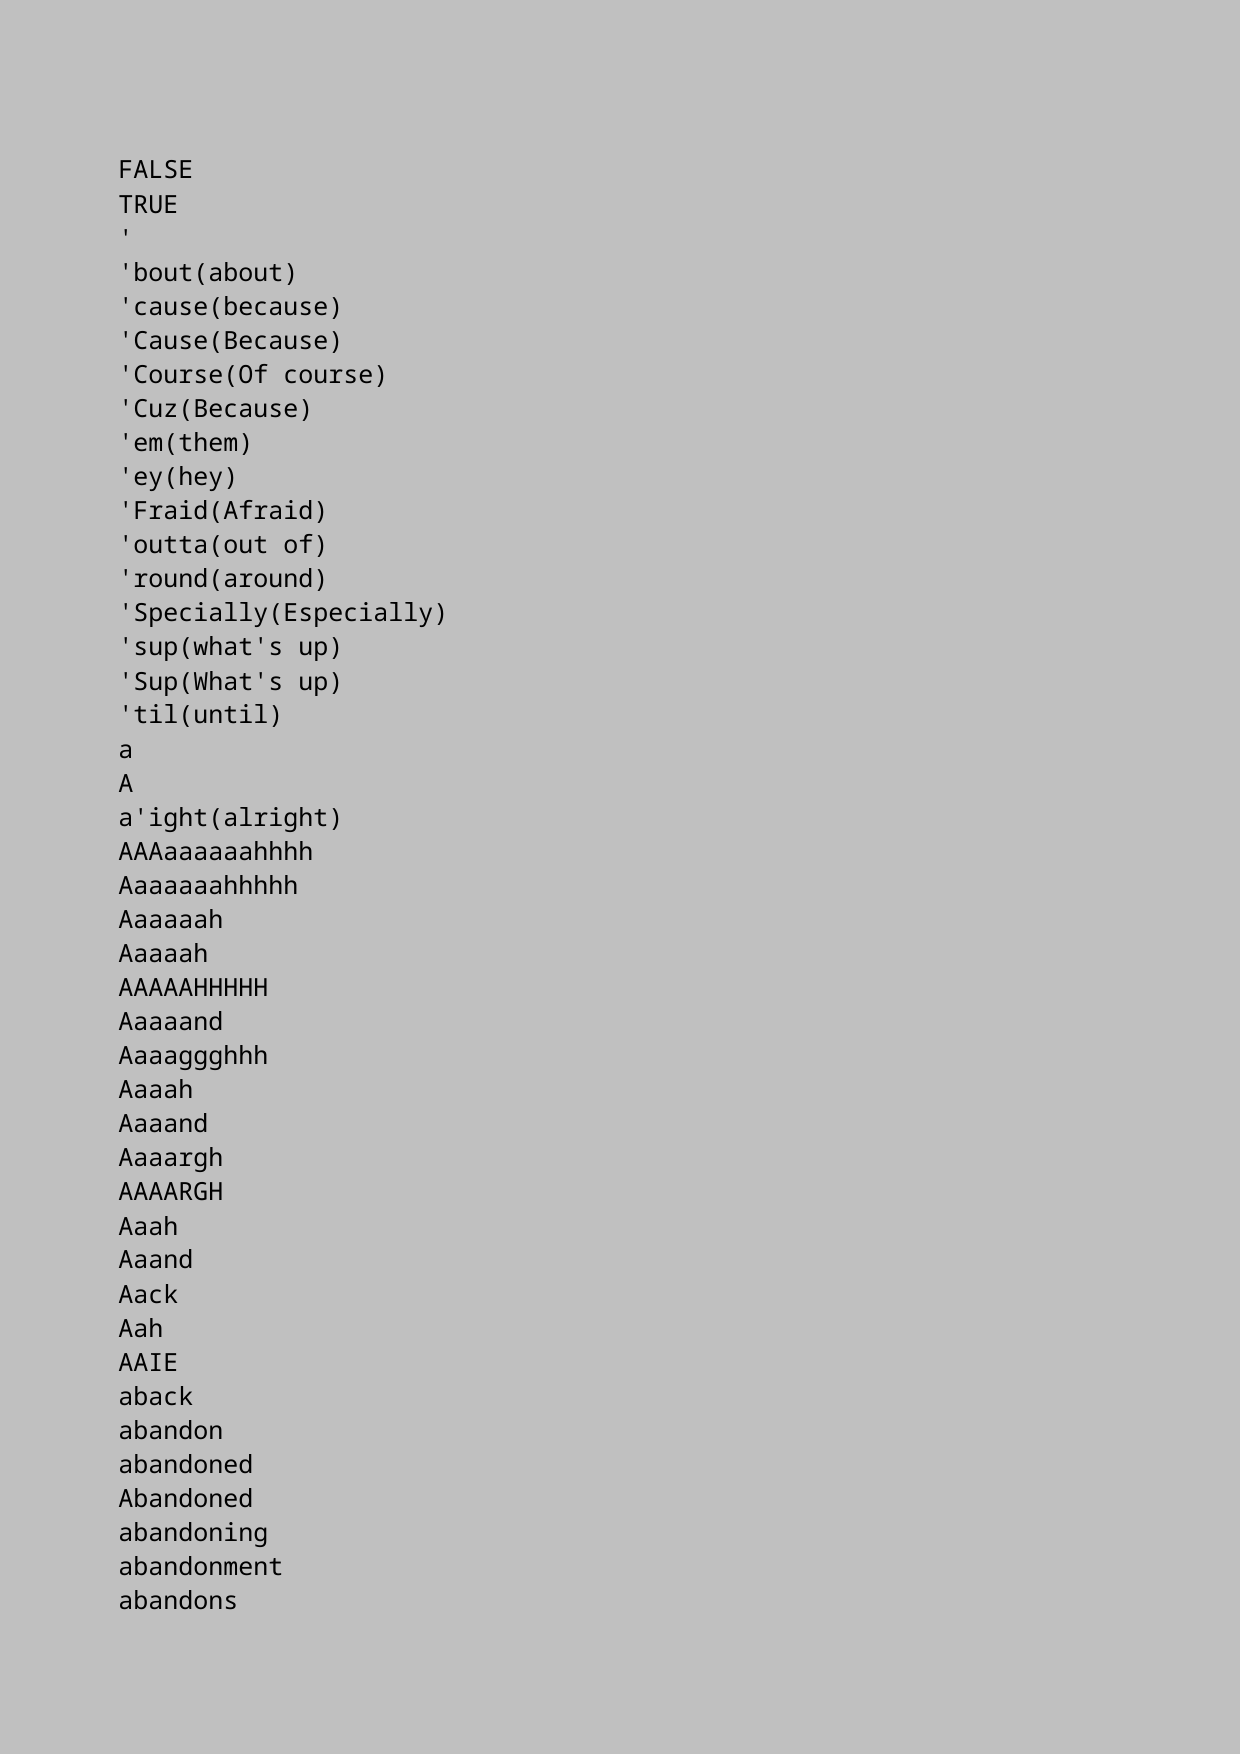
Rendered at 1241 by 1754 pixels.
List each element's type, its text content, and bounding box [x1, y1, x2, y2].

text Aaaaaaahhhhh [118, 867, 1122, 902]
text 'cause(because) [118, 288, 1122, 322]
text abandonment [118, 1549, 1122, 1583]
text 'til(until) [118, 697, 1122, 731]
text AAIE [118, 1344, 1122, 1378]
text AAAaaaaaahhhh [118, 833, 1122, 867]
text a [118, 731, 1122, 765]
text 'bout(about) [118, 254, 1122, 288]
text abandoned [118, 1447, 1122, 1481]
text 'Cuz(Because) [118, 391, 1122, 425]
text Aaaargh [118, 1140, 1122, 1174]
text 'Fraid(Afraid) [118, 493, 1122, 527]
text 'Sup(What's up) [118, 663, 1122, 697]
text Aaah [118, 1208, 1122, 1242]
text A [118, 765, 1122, 799]
text Aaaaah [118, 936, 1122, 970]
text aback [118, 1378, 1122, 1412]
text ' [118, 220, 1122, 254]
text Aaaand [118, 1106, 1122, 1140]
text 'Course(Of course) [118, 357, 1122, 391]
text 'round(around) [118, 561, 1122, 595]
text AAAARGH [118, 1174, 1122, 1208]
text FALSE [118, 152, 1122, 186]
text a'ight(alright) [118, 799, 1122, 833]
text abandon [118, 1412, 1122, 1447]
text AAAAAHHHHH [118, 970, 1122, 1004]
text 'outta(out of) [118, 527, 1122, 561]
text Aaaaggghhh [118, 1038, 1122, 1072]
text Abandoned [118, 1481, 1122, 1515]
text Aaaaaah [118, 902, 1122, 936]
text 'Cause(Because) [118, 322, 1122, 357]
text Aaaaand [118, 1004, 1122, 1038]
text 'em(them) [118, 425, 1122, 459]
text 'ey(hey) [118, 459, 1122, 493]
text Aaand [118, 1242, 1122, 1276]
text 'sup(what's up) [118, 629, 1122, 663]
text abandons [118, 1583, 1122, 1617]
text TRUE [118, 186, 1122, 220]
text 'Specially(Especially) [118, 595, 1122, 629]
text Aaaah [118, 1072, 1122, 1106]
text Aack [118, 1276, 1122, 1310]
text Aah [118, 1310, 1122, 1344]
text abandoning [118, 1515, 1122, 1549]
